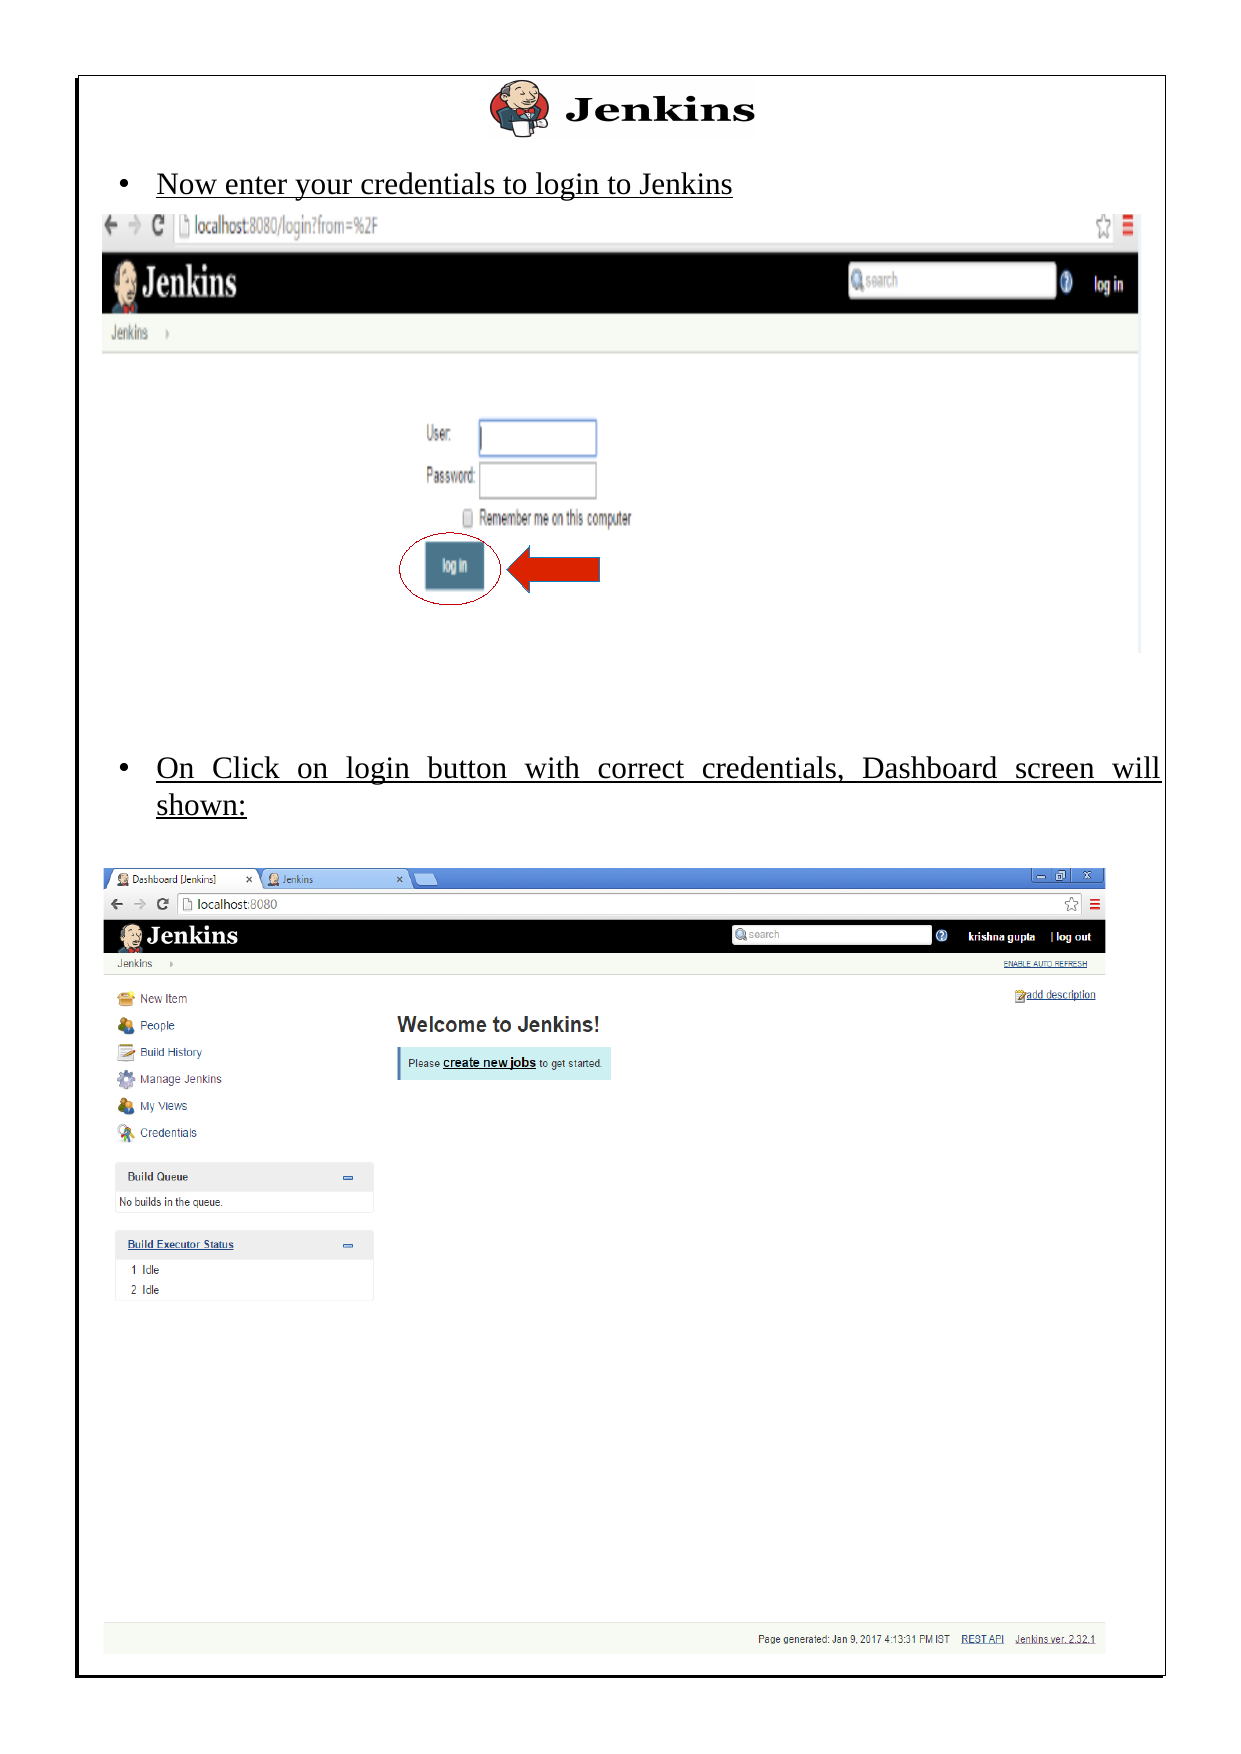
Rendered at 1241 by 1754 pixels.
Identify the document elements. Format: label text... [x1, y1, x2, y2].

picture [487, 78, 757, 139]
picture [103, 868, 1106, 1654]
picture [102, 214, 1142, 653]
list On Click on login button with correct credentials, Dashboard screen will shown: [119, 750, 1162, 822]
list Now enter your credentials to login to Jenkins [119, 166, 1162, 202]
